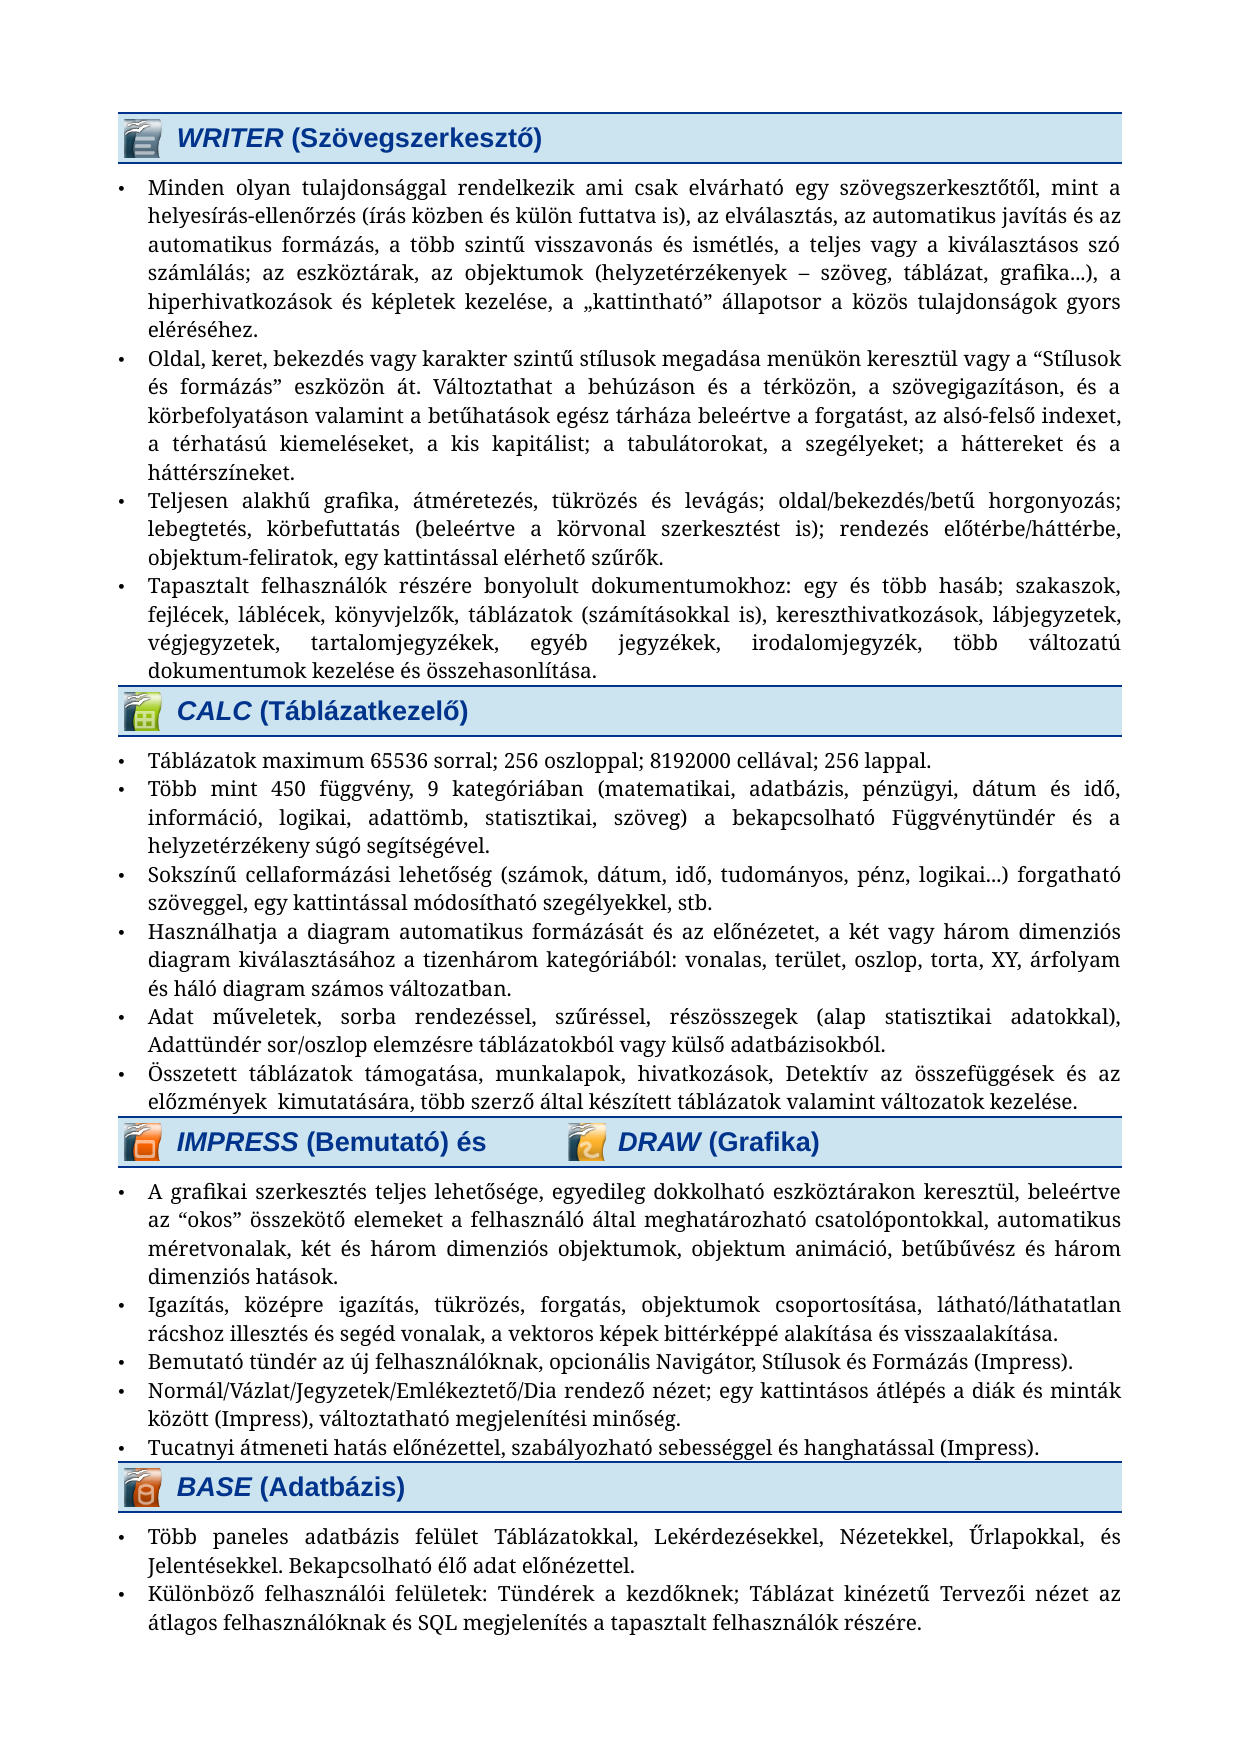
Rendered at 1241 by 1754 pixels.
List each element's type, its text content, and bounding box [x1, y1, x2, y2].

list Használhatja a diagram automatikus formázását és az előnézetet, a két vagy három dimenziós diagram kiválasztásához a tizenhárom kategóriából: vonalas, terület, oszlop, torta, XY, árfolyam és háló diagram számos változatban. [118, 917, 1122, 1002]
list Tucatnyi átmeneti hatás előnézettel, szabályozható sebességgel és hanghatással (Impress). [118, 1433, 1122, 1461]
subtitle WRITER (Szövegszerkesztő) [118, 114, 1122, 162]
list Táblázatok maximum 65536 sorral; 256 oszloppal; 8192000 cellával; 256 lappal. [118, 746, 1122, 774]
list Minden olyan tulajdonsággal rendelkezik ami csak elvárható egy szövegszerkesztőtől, mint a helyesírás-ellenőrzés (írás közben és külön futtatva is), az elválasztás, az automatikus javítás és az automatikus formázás, a több szintű visszavonás és ismétlés, a teljes vagy a kiválasztásos szó számlálás; az eszköztárak, az objektumok (helyzetérzékenyek – szöveg, táblázat, grafika...), a hiperhivatkozások és képletek kezelése, a „kattintható” állapotsor a közös tulajdonságok gyors eléréséhez. [118, 173, 1122, 344]
subtitle IMPRESS (Bemutató) és DRAW (Grafika) [118, 1118, 1122, 1166]
picture [124, 1123, 162, 1161]
list Teljesen alakhű grafika, átméretezés, tükrözés és levágás; oldal/bekezdés/betű horgonyozás; lebegtetés, körbefuttatás (beleértve a körvonal szerkesztést is); rendezés előtérbe/háttérbe, objektum-feliratok, egy kattintással elérhető szűrők. [118, 486, 1122, 571]
list Oldal, keret, bekezdés vagy karakter szintű stílusok megadása menükön keresztül vagy a “Stílusok és formázás” eszközön át. Változtathat a behúzáson és a térközön, a szövegigazításon, és a körbefolyatáson valamint a betűhatások egész tárháza beleértve a forgatást, az alsó-felső indexet, a térhatású kiemeléseket, a kis kapitálist; a tabulátorokat, a szegélyeket; a háttereket és a háttérszíneket. [118, 344, 1122, 486]
list A grafikai szerkesztés teljes lehetősége, egyedileg dokkolható eszköztárakon keresztül, beleértve az “okos” összekötő elemeket a felhasználó által meghatározható csatolópontokkal, automatikus méretvonalak, két és három dimenziós objektumok, objektum animáció, betűbűvész és három dimenziós hatások. [118, 1177, 1122, 1291]
list Több paneles adatbázis felület Táblázatokkal, Lekérdezésekkel, Nézetekkel, Űrlapokkal, és Jelentésekkel. Bekapcsolható élő adat előnézettel. [118, 1522, 1122, 1579]
list Bemutató tündér az új felhasználóknak, opcionális Navigátor, Stílusok és Formázás (Impress). [118, 1347, 1122, 1376]
list Több mint 450 függvény, 9 kategóriában (matematikai, adatbázis, pénzügyi, dátum és idő, információ, logikai, adattömb, statisztikai, szöveg) a bekapcsolható Függvénytündér és a helyzetérzékeny súgó segítségével. [118, 774, 1122, 860]
subtitle BASE (Adatbázis) [118, 1463, 1122, 1511]
list Igazítás, középre igazítás, tükrözés, forgatás, objektumok csoportosítása, látható/láthatatlan rácshoz illesztés és segéd vonalak, a vektoros képek bittérképpé alakítása és visszaalakítása. [118, 1291, 1122, 1347]
picture [568, 1123, 607, 1161]
list Sokszínű cellaformázási lehetőség (számok, dátum, idő, tudományos, pénz, logikai...) forgatható szöveggel, egy kattintással módosítható szegélyekkel, stb. [118, 860, 1122, 917]
list Tapasztalt felhasználók részére bonyolult dokumentumokhoz: egy és több hasáb; szakaszok, fejlécek, láblécek, könyvjelzők, táblázatok (számításokkal is), kereszthivatkozások, lábjegyzetek, végjegyzetek, tartalomjegyzékek, egyéb jegyzékek, irodalomjegyzék, több változatú dokumentumok kezelése és összehasonlítása. [118, 571, 1122, 685]
picture [124, 1468, 162, 1507]
list Összetett táblázatok támogatása, munkalapok, hivatkozások, Detektív az összefüggések és az előzmények kimutatására, több szerző által készített táblázatok valamint változatok kezelése. [118, 1059, 1122, 1116]
picture [124, 692, 162, 731]
list Különböző felhasználói felületek: Tündérek a kezdőknek; Táblázat kinézetű Tervezői nézet az átlagos felhasználóknak és SQL megjelenítés a tapasztalt felhasználók részére. [118, 1579, 1122, 1636]
list Normál/Vázlat/Jegyzetek/Emlékeztető/Dia rendező nézet; egy kattintásos átlépés a diák és minták között (Impress), változtatható megjelenítési minőség. [118, 1376, 1122, 1433]
picture [124, 119, 162, 158]
list Adat műveletek, sorba rendezéssel, szűréssel, részösszegek (alap statisztikai adatokkal), Adattündér sor/oszlop elemzésre táblázatokból vagy külső adatbázisokból. [118, 1002, 1122, 1059]
subtitle CALC (Táblázatkezelő) [118, 687, 1122, 735]
